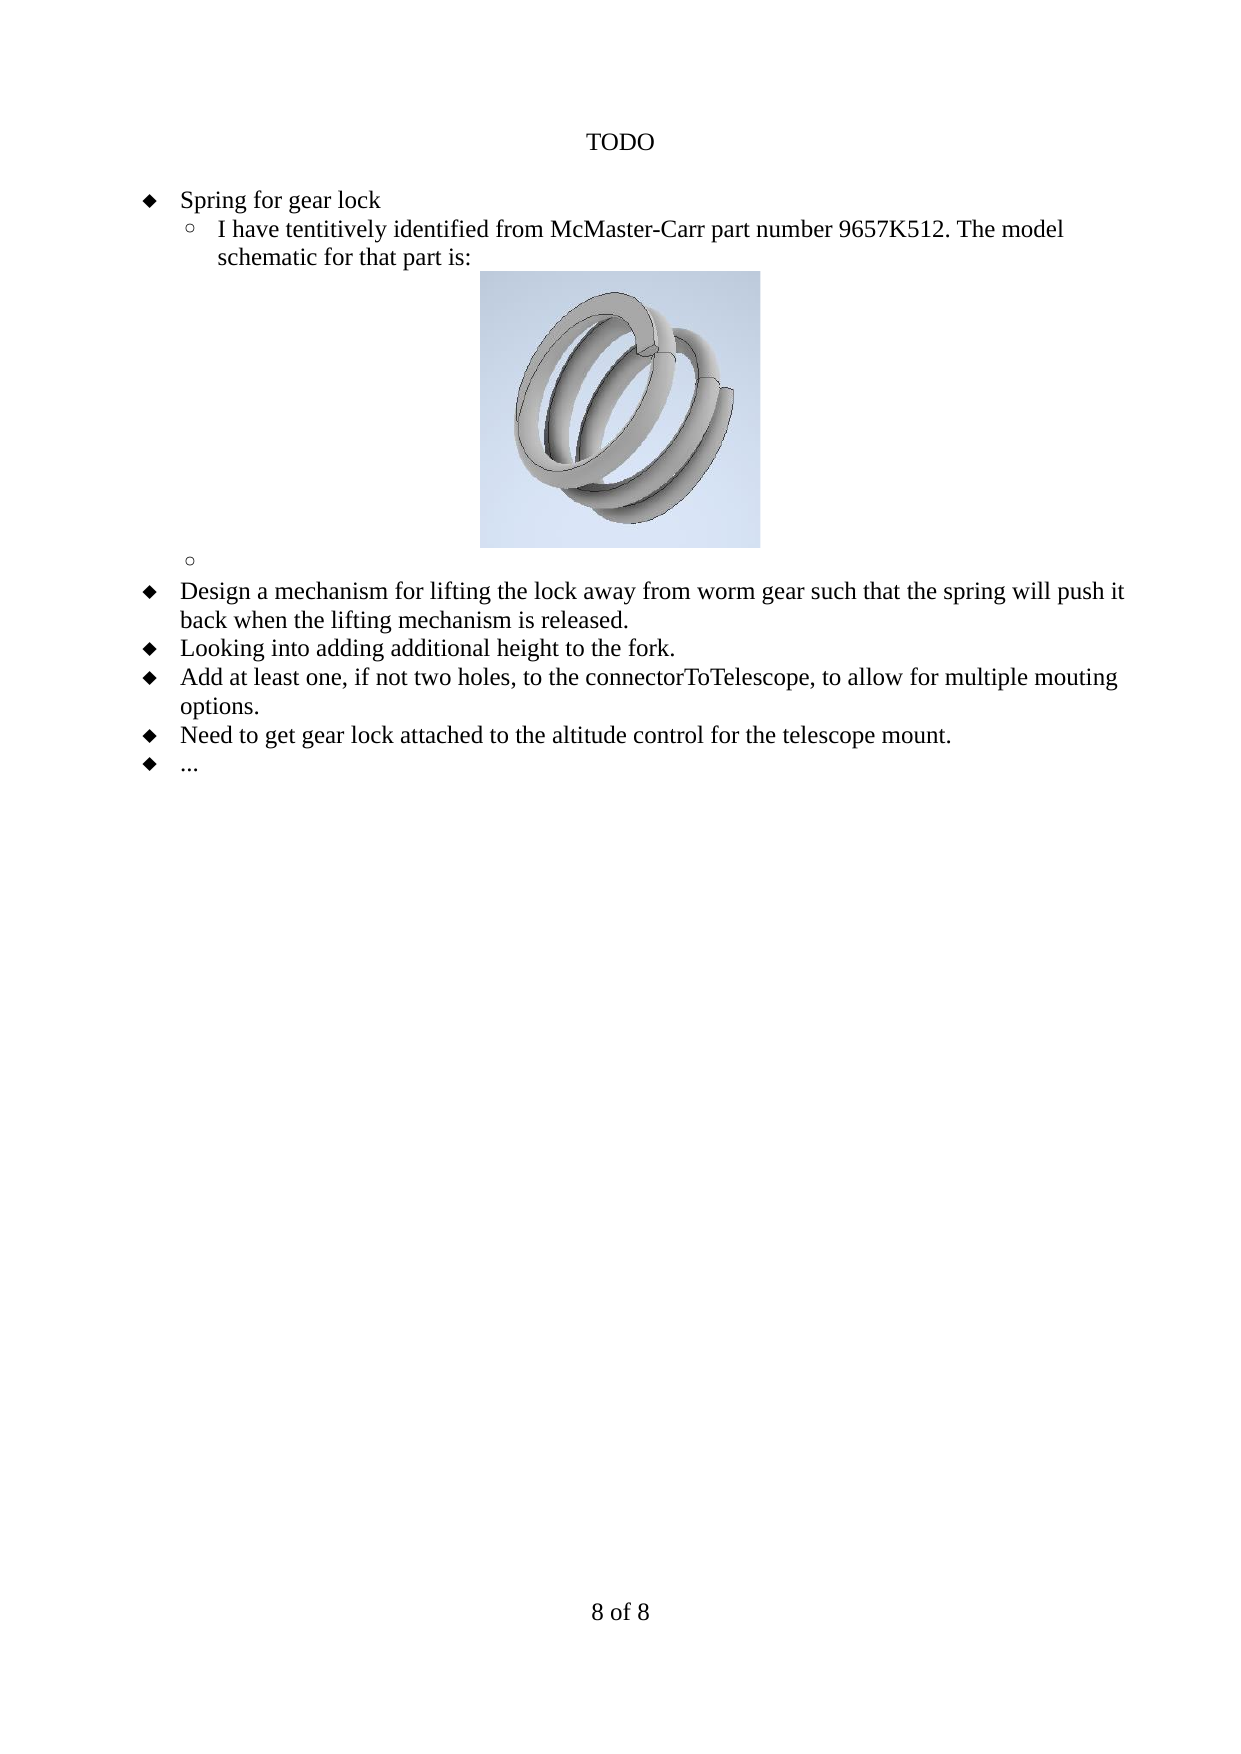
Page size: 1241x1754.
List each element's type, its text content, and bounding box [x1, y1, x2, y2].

picture [480, 271, 761, 548]
list Looking into adding additional height to the fork. [142, 633, 1136, 662]
list Design a mechanism for lifting the lock away from worm gear such that the spring will push it back when the lifting mechanism is released. [142, 576, 1136, 633]
list Add at least one, if not two holes, to the connectorToTelescope, to allow for multiple mouting options. [142, 662, 1136, 720]
list ... [142, 748, 1136, 777]
list I have tentitively identified from McMaster-Carr part number 9657K512. The model schematic for that part is: [180, 214, 1136, 271]
list Spring for gear lock [142, 185, 1136, 214]
text TODO [105, 127, 1136, 156]
list Need to get gear lock attached to the altitude control for the telescope mount. [142, 720, 1136, 748]
